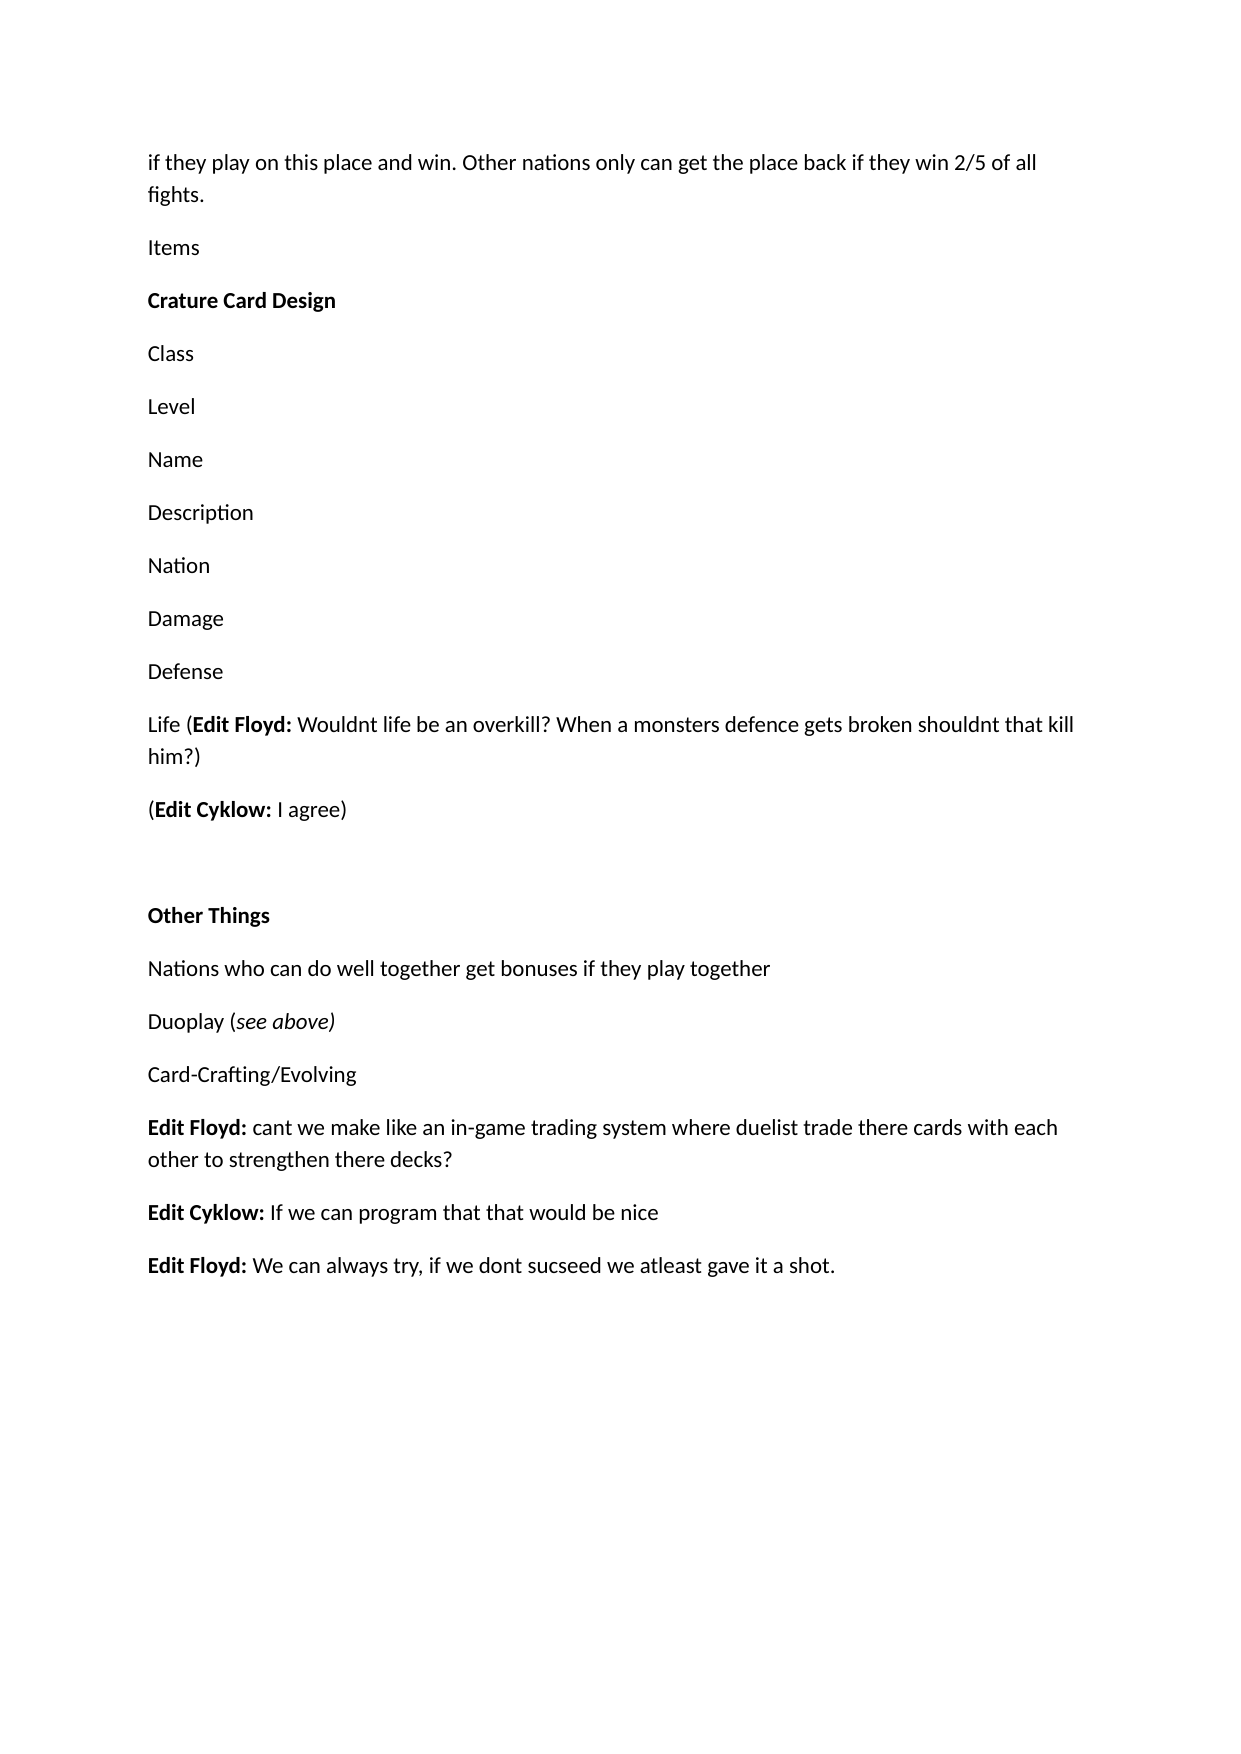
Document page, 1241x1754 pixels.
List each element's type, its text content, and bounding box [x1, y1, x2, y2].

text Class [148, 339, 1093, 367]
text Edit Floyd: cant we make like an in-game trading system where duelist trade there cards with each other to strengthen there decks? [148, 1113, 1093, 1173]
text if they play on this place and win. Other nations only can get the place back if they win 2/5 of all fights. [148, 148, 1093, 208]
text Edit Floyd: We can always try, if we dont sucseed we atleast gave it a shot. [148, 1252, 1093, 1279]
text Name [148, 445, 1093, 473]
text Duoplay (see above) [148, 1007, 1093, 1035]
text Level [148, 392, 1093, 420]
text Damage [148, 604, 1093, 632]
text Defense [148, 657, 1093, 685]
text Other Things [148, 901, 1093, 929]
text Nation [148, 551, 1093, 579]
text Items [148, 233, 1093, 261]
text Card-Crafting/Evolving [148, 1060, 1093, 1088]
text (Edit Cyklow: I agree) [148, 795, 1093, 823]
text Edit Cyklow: If we can program that that would be nice [148, 1198, 1093, 1227]
text Description [148, 498, 1093, 526]
text Nations who can do well together get bonuses if they play together [148, 954, 1093, 982]
text Crature Card Design [148, 286, 1093, 314]
text Life (Edit Floyd: Wouldnt life be an overkill? When a monsters defence gets broken shouldnt that kill him?) [148, 710, 1093, 770]
